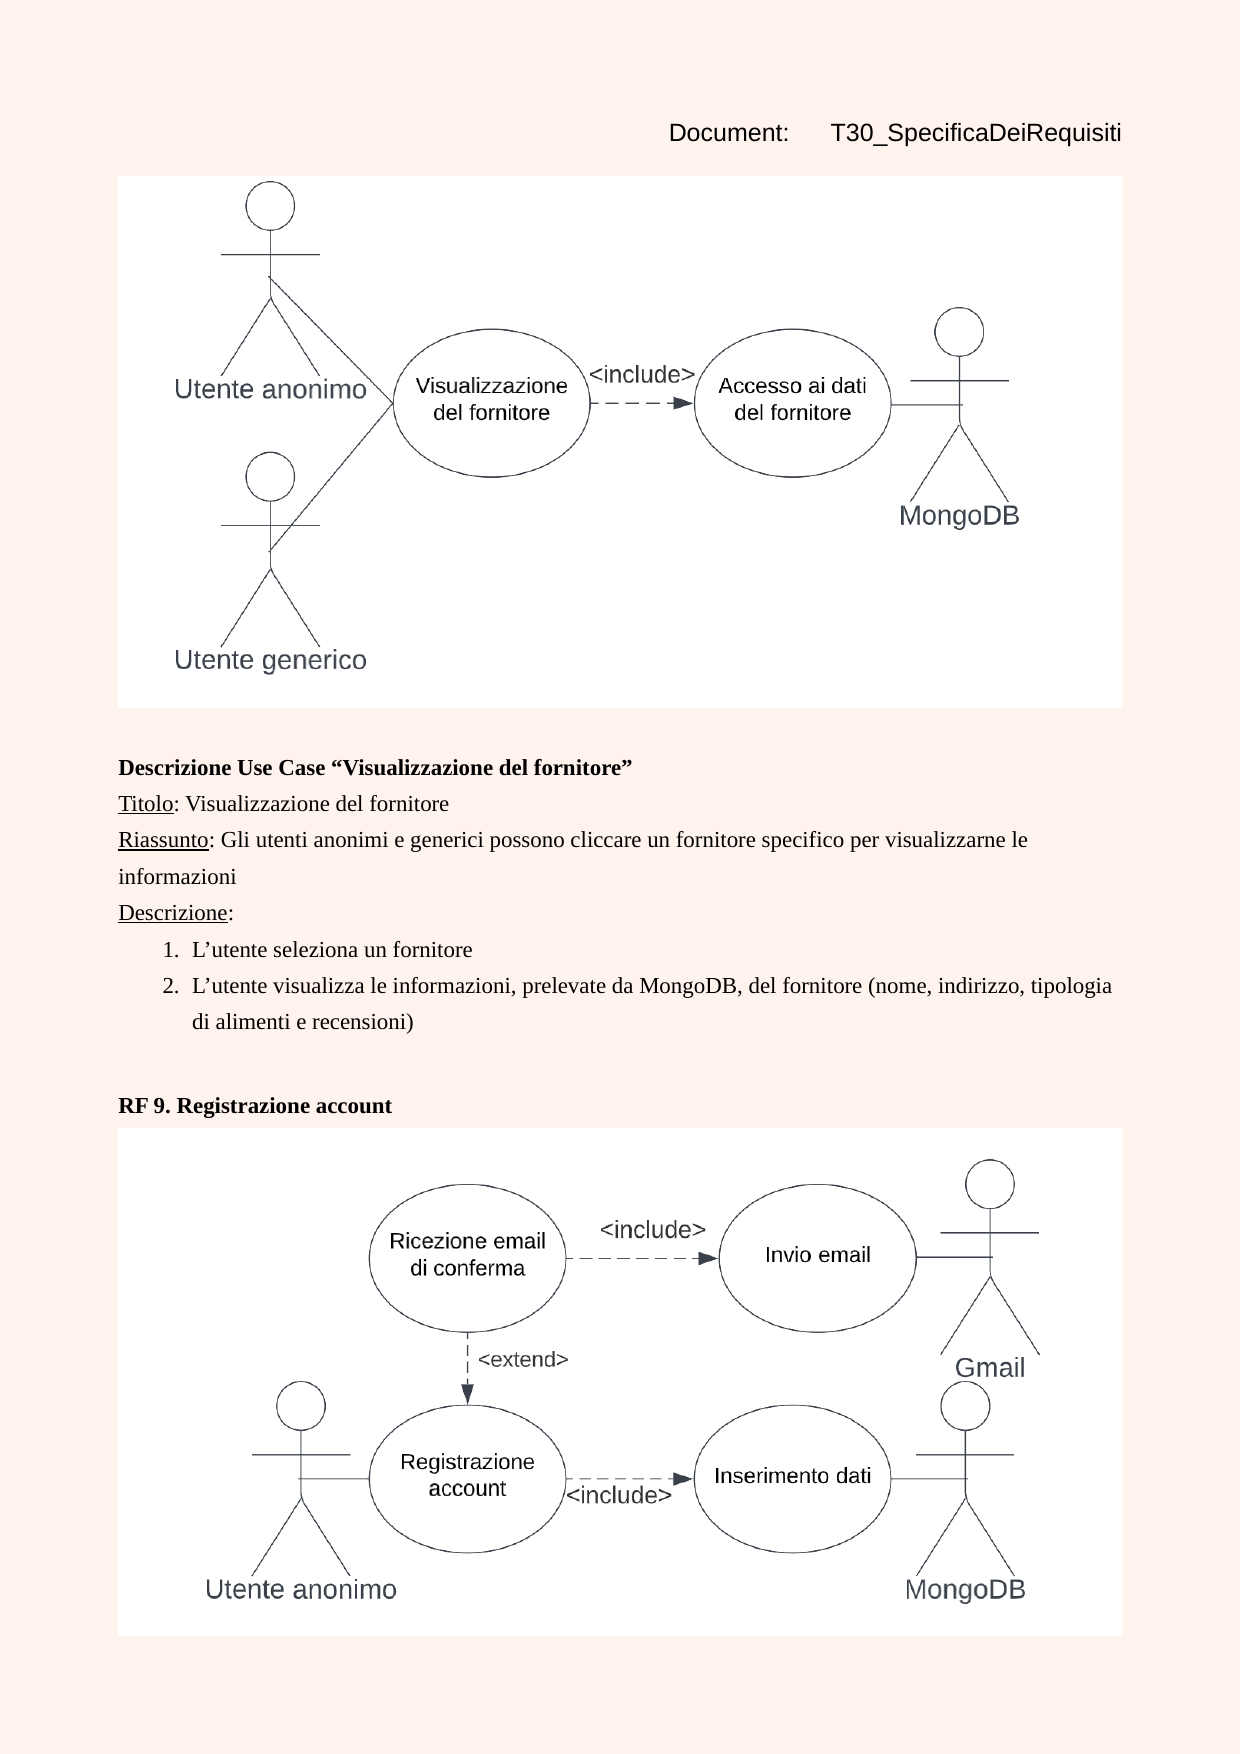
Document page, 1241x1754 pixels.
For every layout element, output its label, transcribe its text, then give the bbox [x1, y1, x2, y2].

list L’utente seleziona un fornitore [162, 936, 1122, 962]
text Titolo: Visualizzazione del fornitore [118, 790, 1122, 817]
text Descrizione Use Case “Visualizzazione del fornitore” [118, 754, 1122, 780]
picture [118, 176, 1123, 708]
picture [118, 1128, 1123, 1636]
text RF 9. Registrazione account [118, 1092, 1122, 1119]
list L’utente visualizza le informazioni, prelevate da MongoDB, del fornitore (nome, indirizzo, tipologia di alimenti e recensioni) [162, 972, 1122, 1035]
text Riassunto: Gli utenti anonimi e generici possono cliccare un fornitore specifico per visualizzarne le informazioni [118, 827, 1122, 889]
text Descrizione: [118, 899, 1122, 926]
